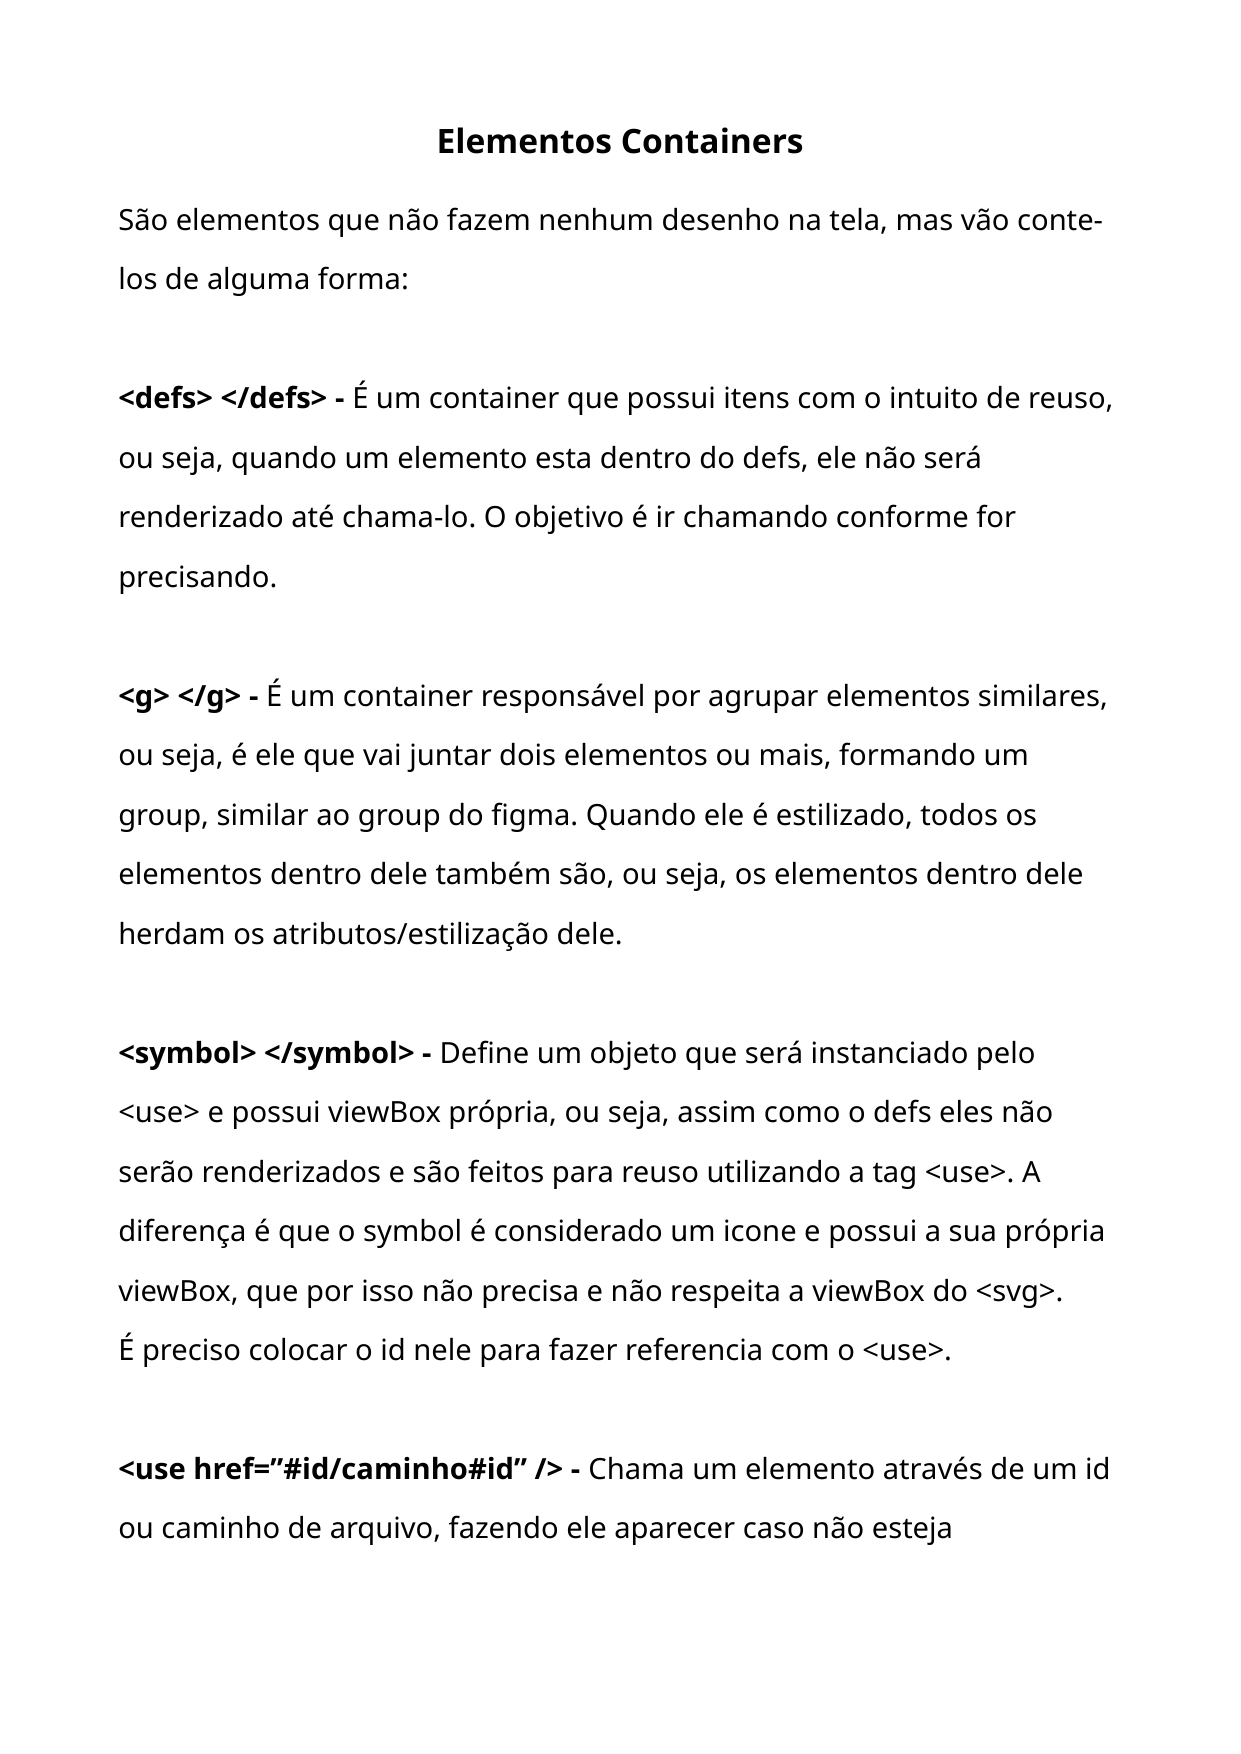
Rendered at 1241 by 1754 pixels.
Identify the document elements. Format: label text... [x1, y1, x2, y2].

text <symbol> </symbol> - Define um objeto que será instanciado pelo <use> e possui viewBox própria, ou seja, assim como o defs eles não serão renderizados e são feitos para reuso utilizando a tag <use>. A diferença é que o symbol é considerado um icone e possui a sua própria viewBox, que por isso não precisa e não respeita a viewBox do <svg>. [118, 1032, 1122, 1309]
text É preciso colocar o id nele para fazer referencia com o <use>. [118, 1329, 1122, 1369]
text <defs> </defs> - É um container que possui itens com o intuito de reuso, ou seja, quando um elemento esta dentro do defs, ele não será renderizado até chama-lo. O objetivo é ir chamando conforme for precisando. [118, 378, 1122, 596]
subtitle Elementos Containers [118, 118, 1122, 164]
text <use href=”#id/caminho#id” /> - Chama um elemento através de um id ou caminho de arquivo, fazendo ele aparecer caso não esteja [118, 1448, 1122, 1547]
text <g> </g> - É um container responsável por agrupar elementos similares, ou seja, é ele que vai juntar dois elementos ou mais, formando um group, similar ao group do figma. Quando ele é estilizado, todos os elementos dentro dele também são, ou seja, os elementos dentro dele herdam os atributos/estilização dele. [118, 675, 1122, 953]
text São elementos que não fazem nenhum desenho na tela, mas vão conte-los de alguma forma: [118, 199, 1122, 298]
